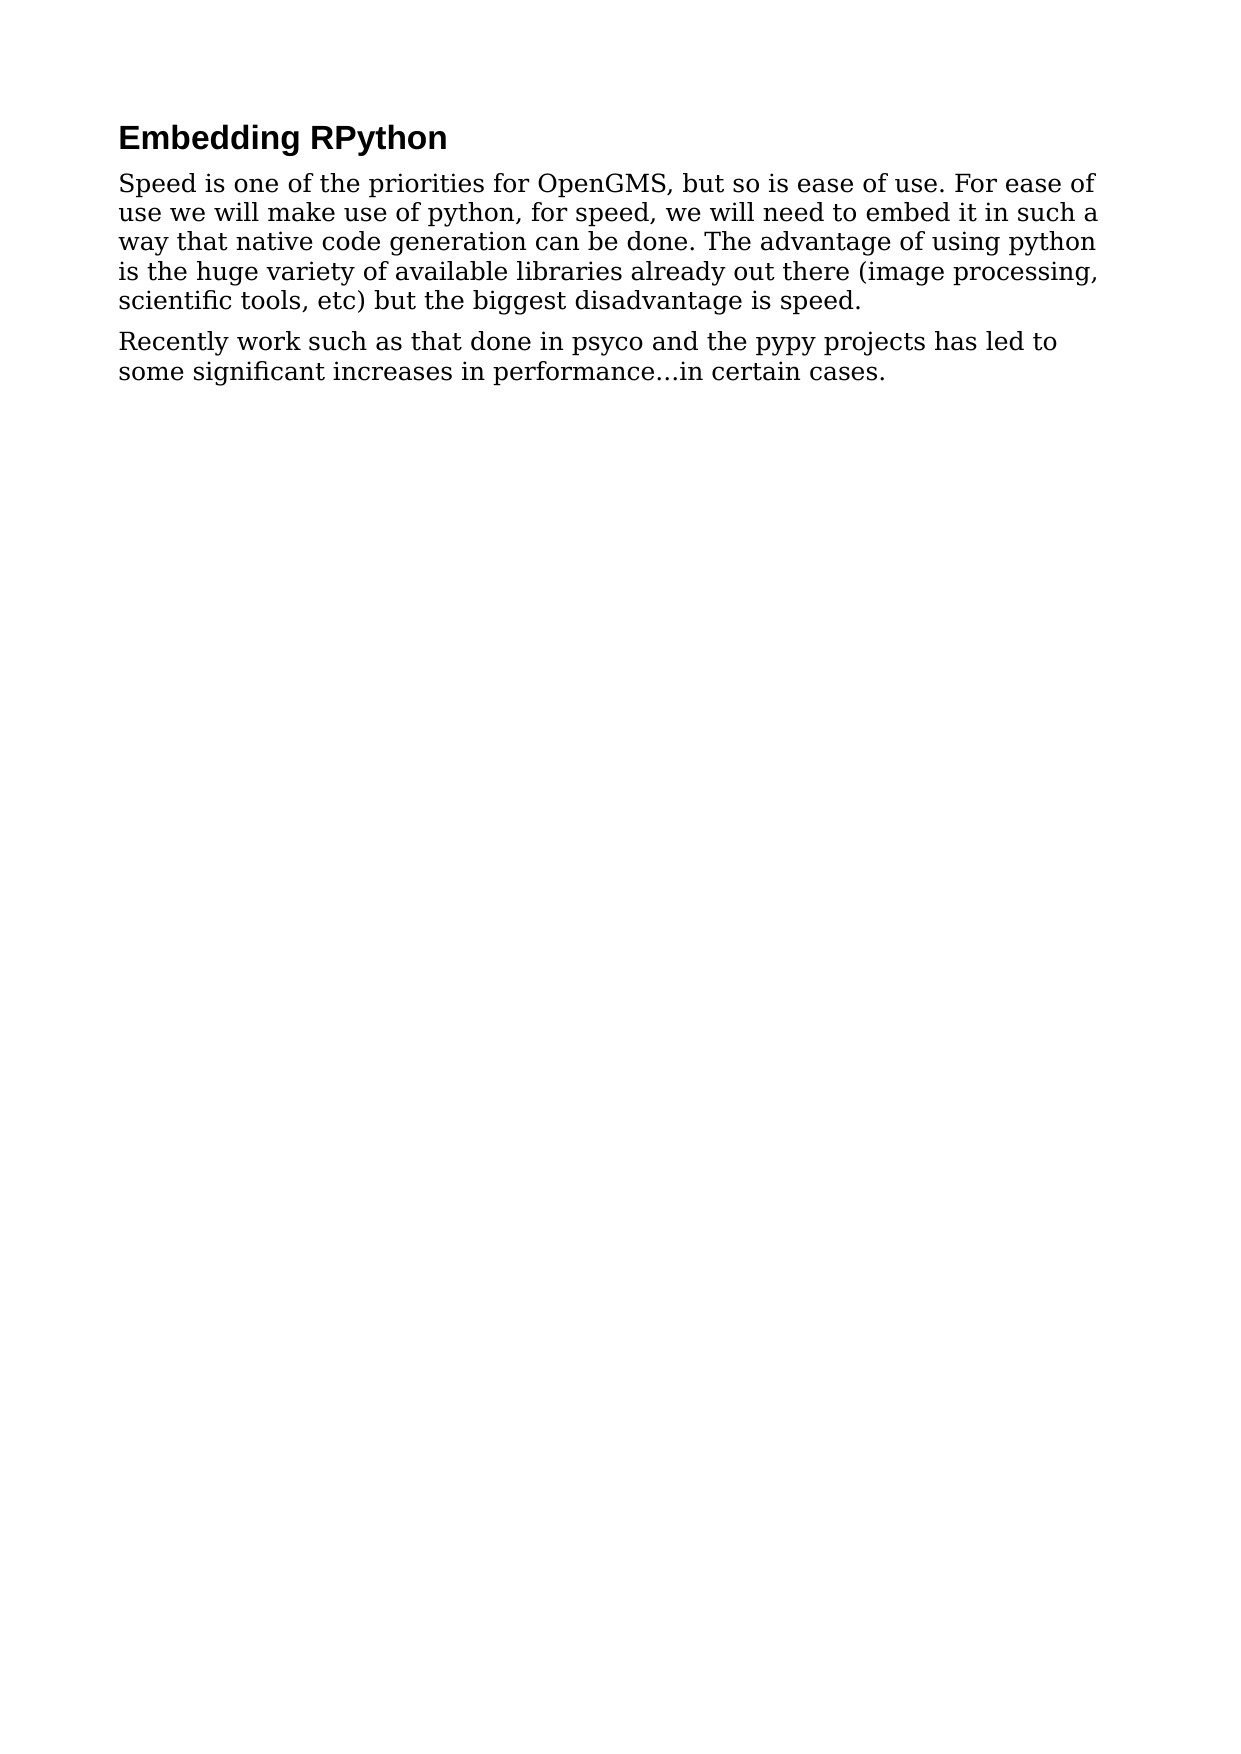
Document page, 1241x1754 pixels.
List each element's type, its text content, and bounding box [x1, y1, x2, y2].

text Speed is one of the priorities for OpenGMS, but so is ease of use. For ease of use we will make use of python, for speed, we will need to embed it in such a way that native code generation can be done. The advantage of using python is the huge variety of available libraries already out there (image processing, scientific tools, etc) but the biggest disadvantage is speed. [118, 169, 1122, 315]
subtitle Embedding RPython [118, 118, 1122, 157]
text Recently work such as that done in psyco and the pypy projects has led to some significant increases in performance...in certain cases. [118, 328, 1122, 386]
